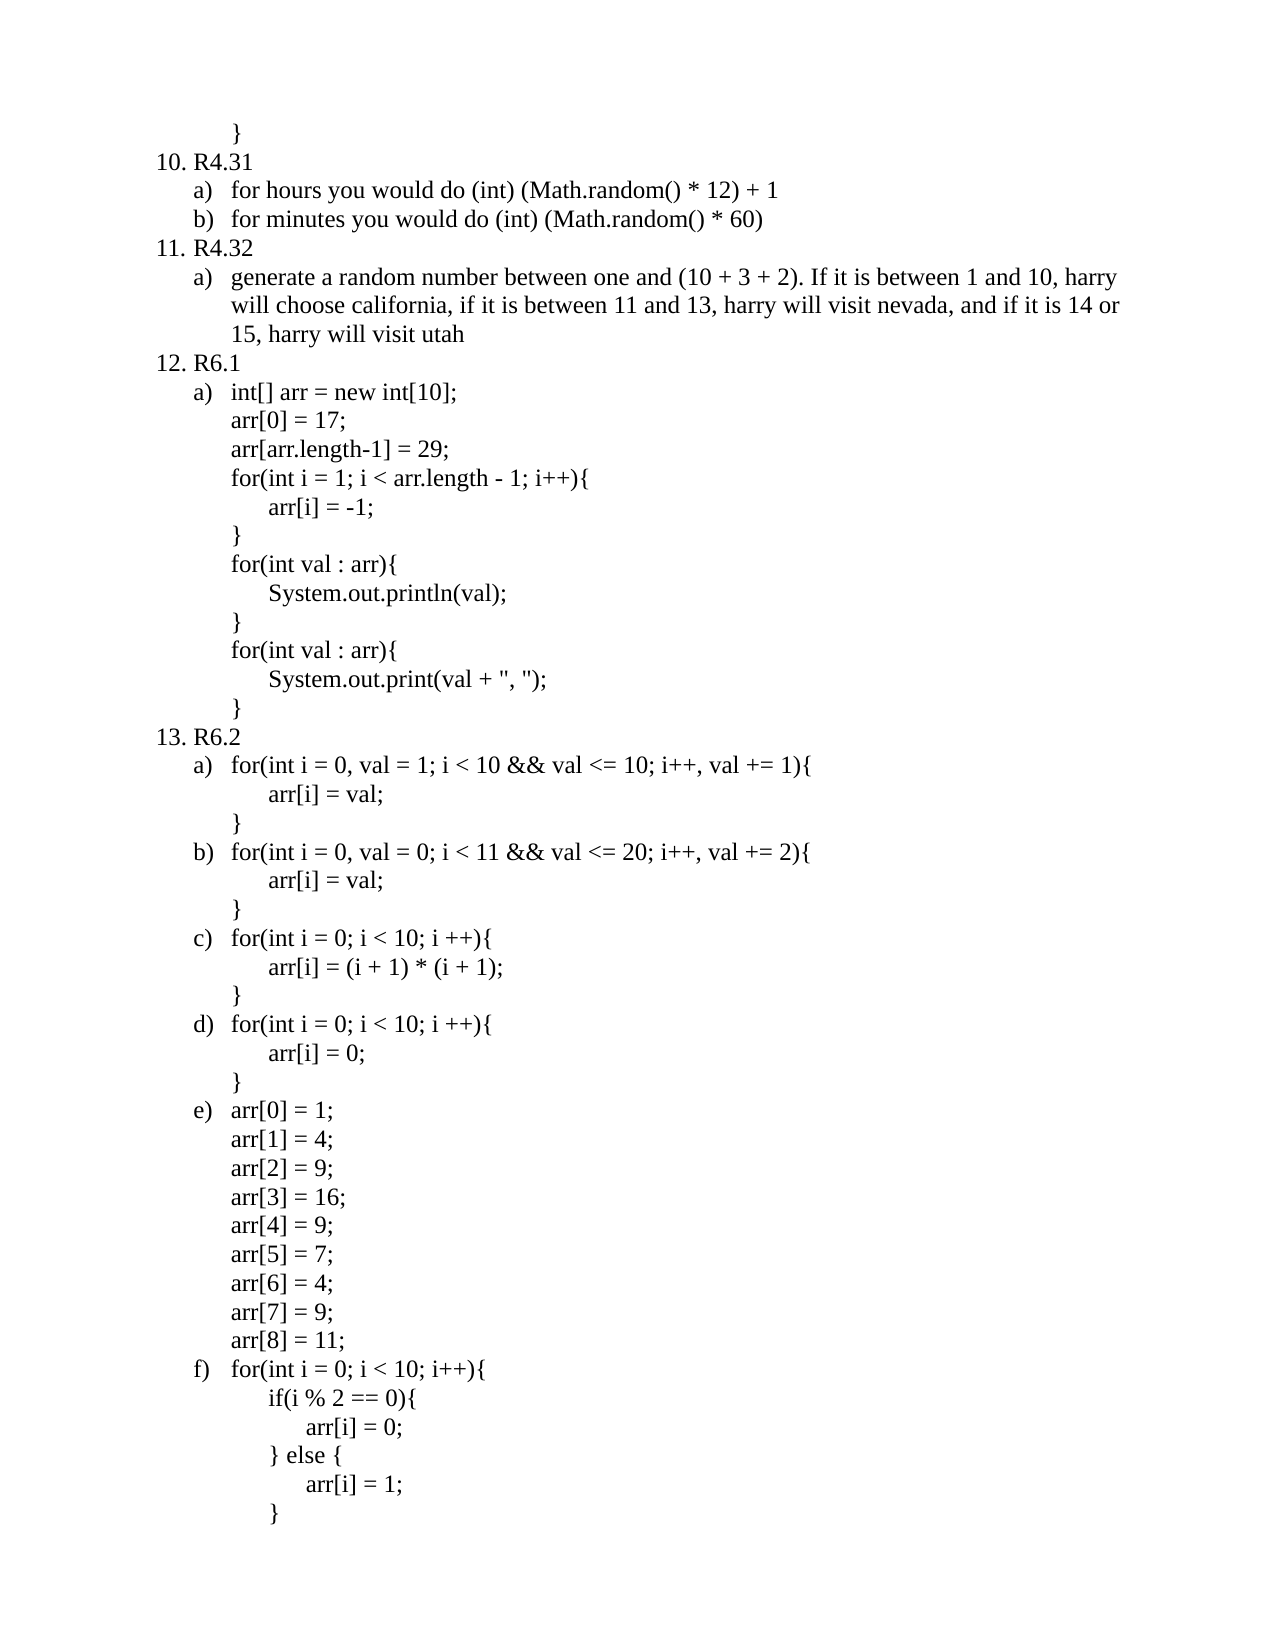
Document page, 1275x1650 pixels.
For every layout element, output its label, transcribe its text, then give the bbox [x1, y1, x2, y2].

list R4.31 [156, 147, 1157, 176]
list for(int i = 0; i < 10; i ++){ [193, 923, 1157, 952]
list arr[arr.length-1] = 29; [193, 434, 1157, 463]
list for(int val : arr){ [193, 549, 1157, 578]
list for(int i = 0; i < 10; i++){ [193, 1354, 1157, 1383]
list for(int i = 1; i < arr.length - 1; i++){ [193, 463, 1157, 492]
list R4.32 [156, 233, 1157, 262]
list for hours you would do (int) (Math.random() * 12) + 1 [193, 176, 1157, 204]
list } [193, 118, 1157, 147]
list for minutes you would do (int) (Math.random() * 60) [193, 204, 1157, 233]
list } [193, 1067, 1157, 1096]
list } else { [231, 1441, 1157, 1469]
list } [193, 607, 1157, 636]
list R6.2 [156, 722, 1157, 751]
list arr[0] = 17; [193, 406, 1157, 434]
list arr[4] = 9; [193, 1211, 1157, 1239]
list for(int i = 0, val = 1; i < 10 && val <= 10; i++, val += 1){ [193, 751, 1157, 779]
list arr[2] = 9; [193, 1153, 1157, 1182]
list System.out.print(val + ", "); [231, 664, 1157, 693]
list for(int val : arr){ [193, 636, 1157, 664]
list for(int i = 0; i < 10; i ++){ [193, 1009, 1157, 1038]
list } [193, 521, 1157, 549]
list R6.1 [156, 348, 1157, 377]
list System.out.println(val); [231, 578, 1157, 607]
list generate a random number between one and (10 + 3 + 2). If it is between 1 and 10, harry will choose california, if it is between 11 and 13, harry will visit nevada, and if it is 14 or 15, harry will visit utah [193, 262, 1157, 348]
list arr[6] = 4; [193, 1268, 1157, 1297]
list int[] arr = new int[10]; [193, 377, 1157, 406]
list for(int i = 0, val = 0; i < 11 && val <= 20; i++, val += 2){ [193, 837, 1157, 866]
list } [231, 1498, 1157, 1527]
list arr[i] = val; [231, 866, 1157, 894]
list arr[5] = 7; [193, 1239, 1157, 1268]
list } [193, 981, 1157, 1009]
list } [193, 808, 1157, 837]
list arr[i] = val; [231, 779, 1157, 808]
list arr[7] = 9; [193, 1297, 1157, 1326]
list arr[8] = 11; [193, 1326, 1157, 1354]
list arr[i] = 0; [231, 1038, 1157, 1067]
list } [193, 894, 1157, 923]
list arr[i] = 1; [268, 1469, 1157, 1498]
list arr[i] = 0; [268, 1412, 1157, 1441]
list arr[1] = 4; [193, 1124, 1157, 1153]
list if(i % 2 == 0){ [231, 1383, 1157, 1412]
list arr[i] = -1; [231, 492, 1157, 521]
list arr[i] = (i + 1) * (i + 1); [231, 952, 1157, 981]
list arr[0] = 1; [193, 1096, 1157, 1124]
list } [193, 693, 1157, 722]
list arr[3] = 16; [193, 1182, 1157, 1211]
